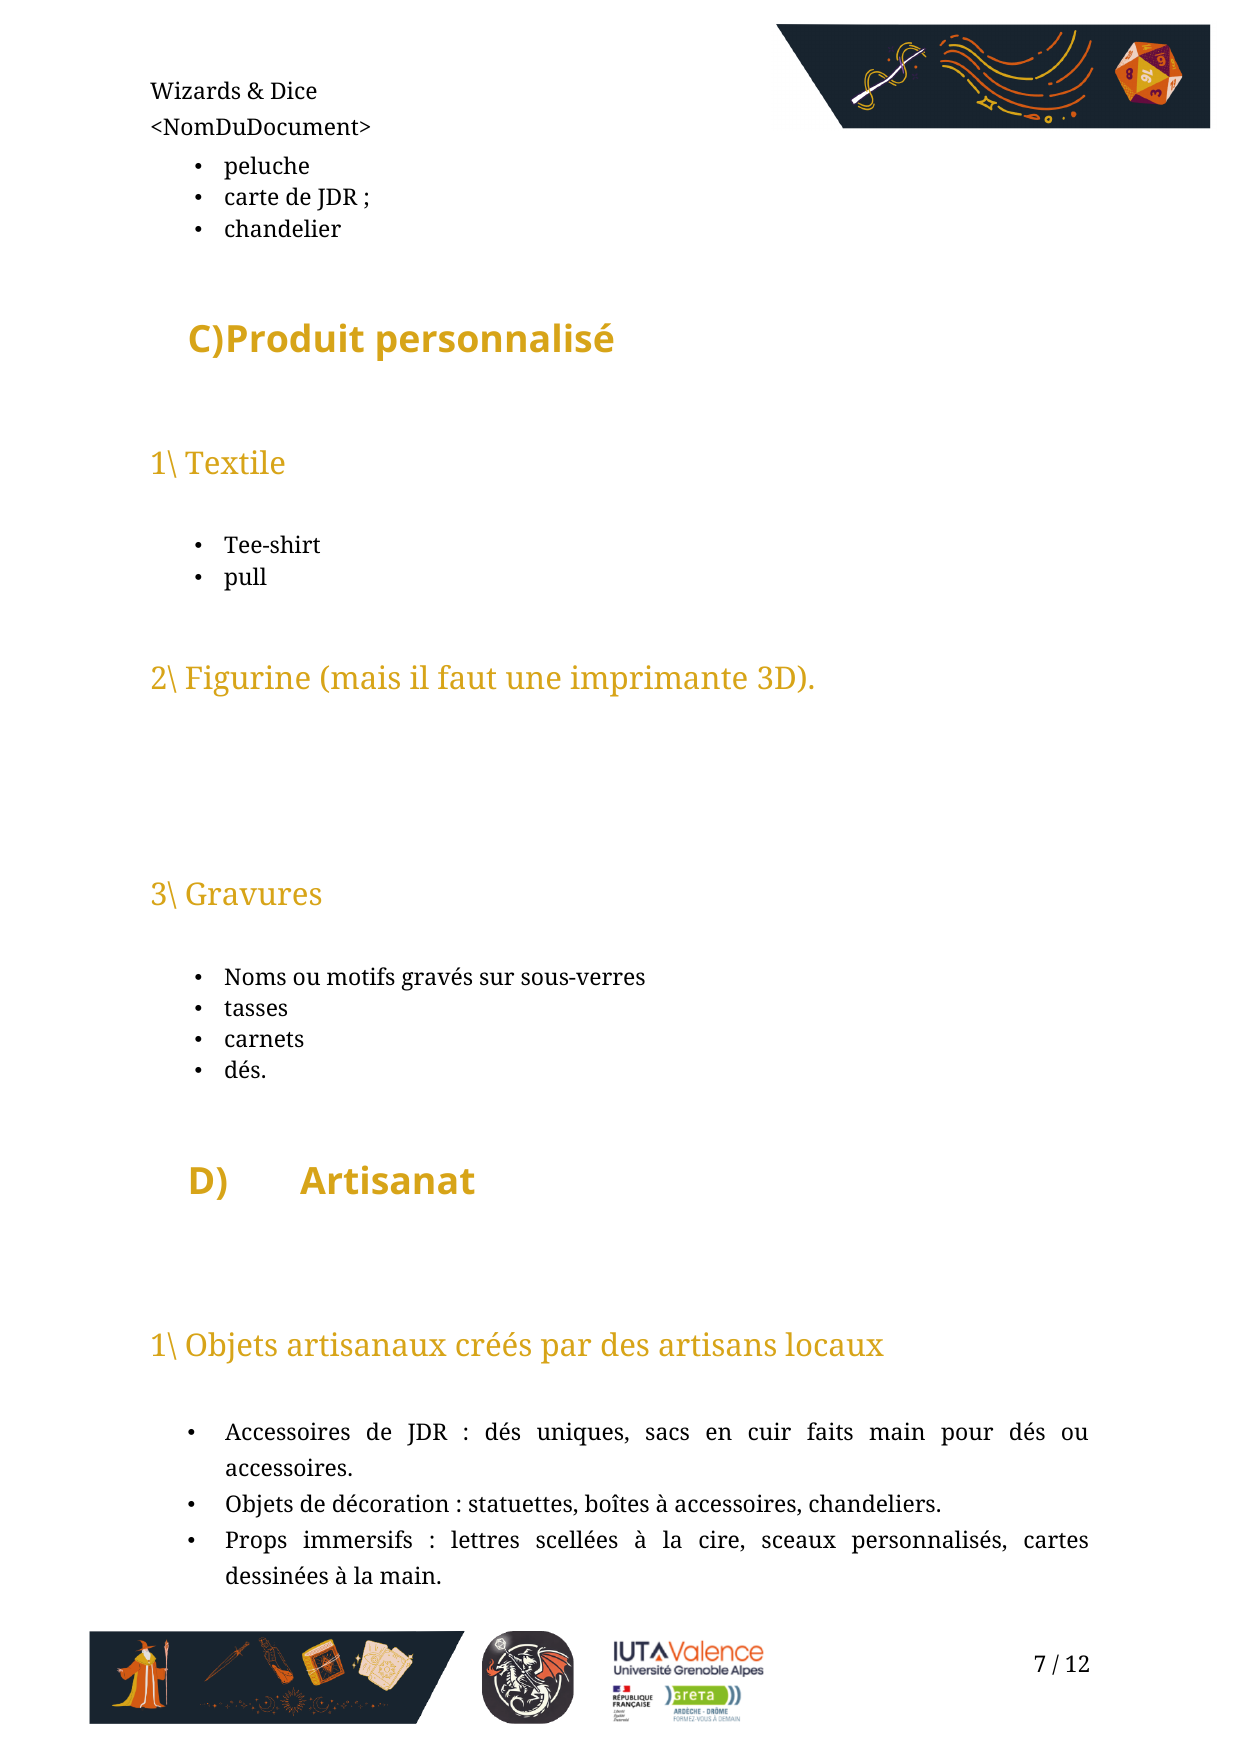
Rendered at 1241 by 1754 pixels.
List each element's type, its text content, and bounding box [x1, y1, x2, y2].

list chandelier [194, 212, 1090, 244]
list carnets [194, 1023, 1090, 1054]
picture [81, 1620, 788, 1733]
list Accessoires de JDR : dés uniques, sacs en cuir faits main pour dés ou accessoires. [187, 1416, 1090, 1483]
list Props immersifs : lettres scellées à la cire, sceaux personnalisés, cartes dessinées à la main. [187, 1524, 1090, 1591]
list peluche [194, 150, 1090, 181]
subtitle 3\ Gravures [150, 872, 1090, 914]
subtitle Artisanat [187, 1154, 1090, 1205]
list carte de JDR ; [194, 181, 1090, 212]
subtitle 1\ Textile [150, 441, 1090, 483]
subtitle 1\ Objets artisanaux créés par des artisans locaux [150, 1323, 1090, 1366]
list Noms ou motifs gravés sur sous-verres [194, 960, 1090, 992]
list tasses [194, 992, 1090, 1023]
list pull [194, 560, 1090, 592]
list dés. [194, 1054, 1090, 1085]
list Tee-shirt [194, 529, 1090, 560]
subtitle Produit personnalisé [187, 312, 1090, 363]
list Objets de décoration : statuettes, boîtes à accessoires, chandeliers. [187, 1488, 1090, 1519]
picture [771, 21, 1218, 131]
subtitle 2\ Figurine (mais il faut une imprimante 3D). [150, 656, 1090, 699]
